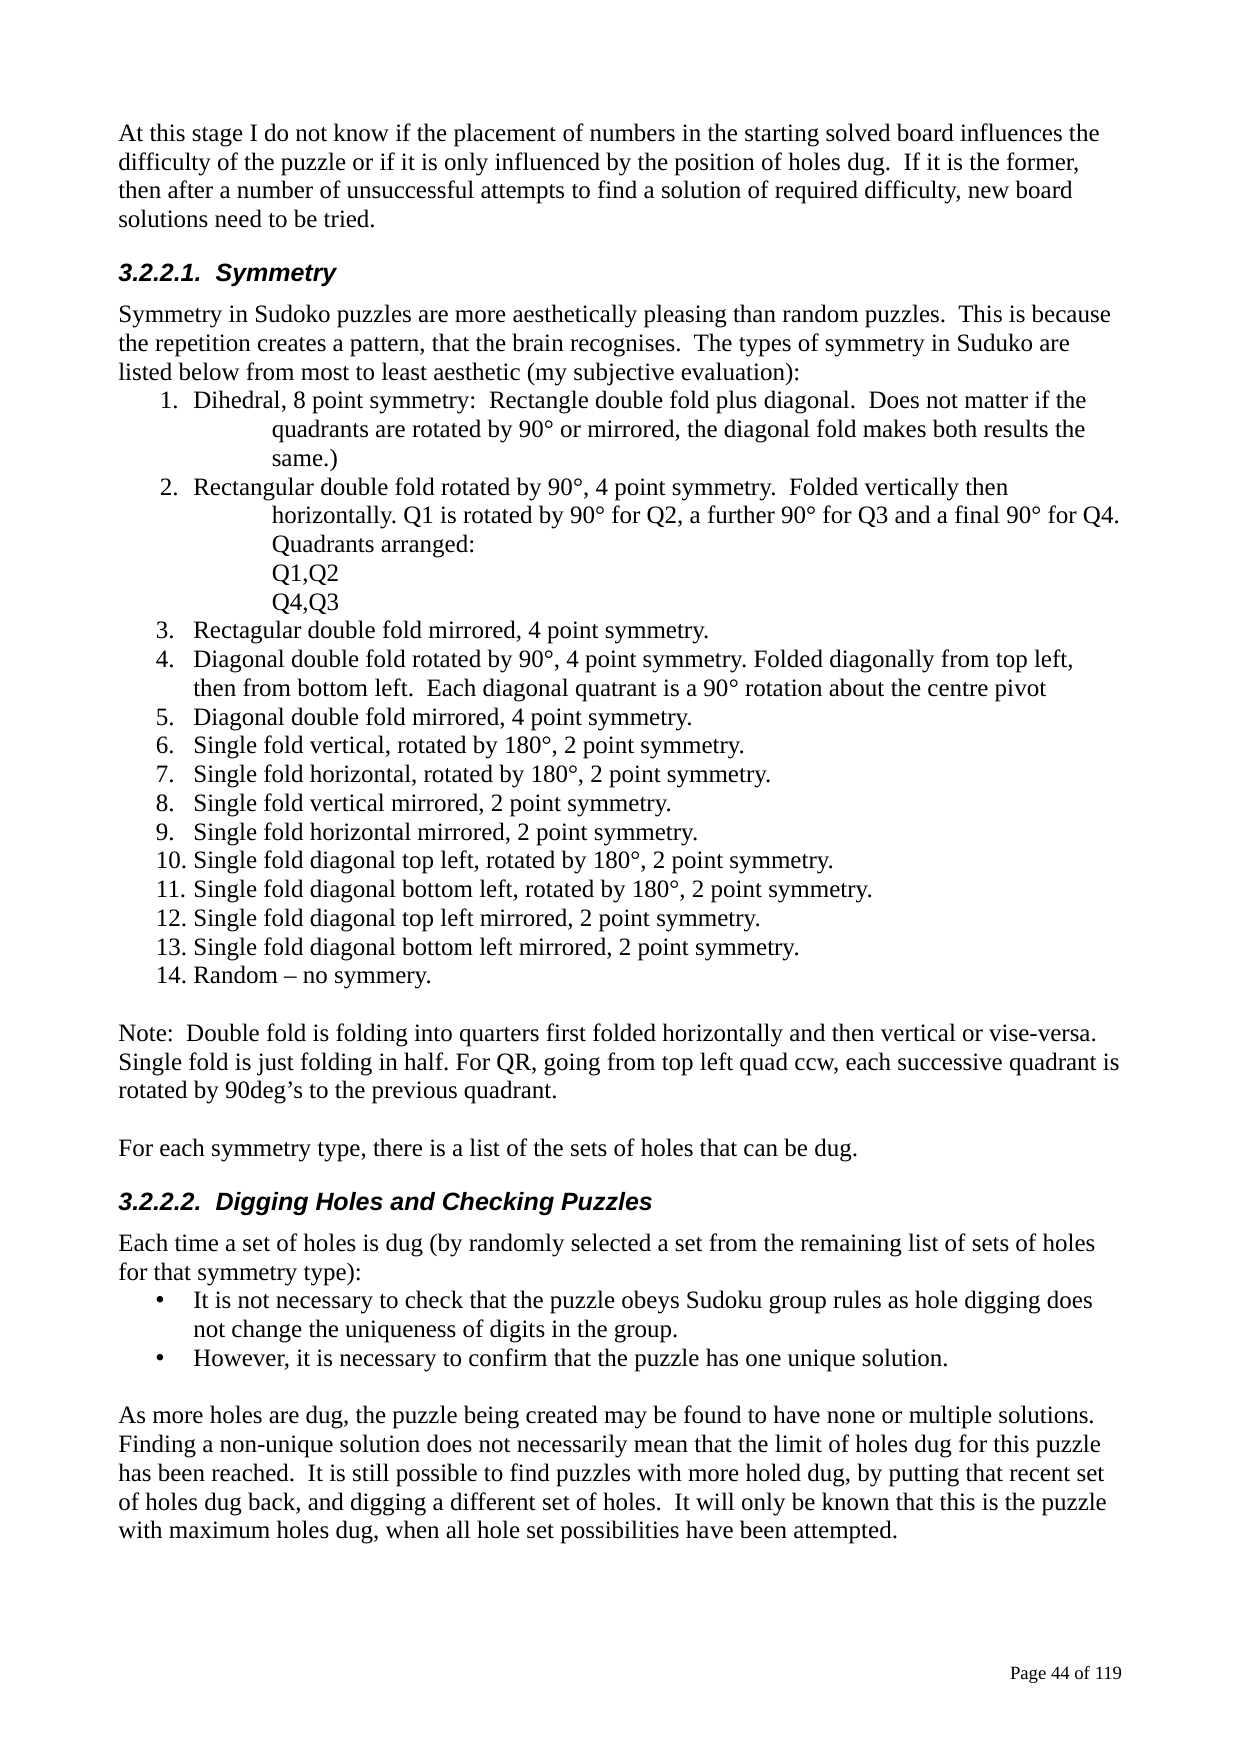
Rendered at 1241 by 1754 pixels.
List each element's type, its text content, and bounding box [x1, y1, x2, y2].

text Symmetry in Sudoko puzzles are more aesthetically pleasing than random puzzles. This is because the repetition creates a pattern, that the brain recognises. The types of symmetry in Suduko are listed below from most to least aesthetic (my subjective evaluation): [118, 299, 1122, 386]
list Single fold horizontal mirrored, 2 point symmetry. [156, 817, 1122, 846]
list Single fold diagonal bottom left mirrored, 2 point symmetry. [156, 932, 1122, 961]
list Rectagular double fold mirrored, 4 point symmetry. [156, 616, 1122, 644]
text Note: Double fold is folding into quarters first folded horizontally and then vertical or vise-versa. Single fold is just folding in half. For QR, going from top left quad ccw, each successive quadrant is rotated by 90deg’s to the previous quadrant. [118, 1018, 1122, 1104]
text At this stage I do not know if the placement of numbers in the starting solved board influences the difficulty of the puzzle or if it is only influenced by the position of holes dug. If it is the former, then after a number of unsuccessful attempts to find a solution of required difficulty, new board solutions need to be tried. [118, 118, 1122, 233]
list Single fold diagonal top left mirrored, 2 point symmetry. [156, 903, 1122, 932]
text For each symmetry type, there is a list of the sets of holes that can be dug. [118, 1133, 1122, 1162]
list Diagonal double fold mirrored, 4 point symmetry. [156, 702, 1122, 731]
list Rectangular double fold rotated by 90°, 4 point symmetry. Folded vertically then horizontally. Q1 is rotated by 90° for Q2, a further 90° for Q3 and a final 90° for Q4. Quadrants arranged: Q1,Q2 Q4,Q3 [159, 472, 1122, 616]
list Single fold horizontal, rotated by 180°, 2 point symmetry. [156, 759, 1122, 788]
text As more holes are dug, the puzzle being created may be found to have none or multiple solutions. Finding a non-unique solution does not necessarily mean that the limit of holes dug for this puzzle has been reached. It is still possible to find puzzles with more holed dug, by putting that recent set of holes dug back, and digging a different set of holes. It will only be known that this is the puzzle with maximum holes dug, when all hole set possibilities have been attempted. [118, 1401, 1122, 1544]
subtitle Digging Holes and Checking Puzzles [118, 1187, 1122, 1216]
list Diagonal double fold rotated by 90°, 4 point symmetry. Folded diagonally from top left, then from bottom left. Each diagonal quatrant is a 90° rotation about the centre pivot [156, 644, 1122, 702]
list Single fold diagonal top left, rotated by 180°, 2 point symmetry. [156, 846, 1122, 874]
list It is not necessary to check that the puzzle obeys Sudoku group rules as hole digging does not change the uniqueness of digits in the group. [156, 1286, 1122, 1343]
subtitle Symmetry [118, 258, 1122, 287]
list Single fold vertical mirrored, 2 point symmetry. [156, 788, 1122, 817]
text Each time a set of holes is dug (by randomly selected a set from the remaining list of sets of holes for that symmetry type): [118, 1228, 1122, 1286]
list Dihedral, 8 point symmetry: Rectangle double fold plus diagonal. Does not matter if the quadrants are rotated by 90° or mirrored, the diagonal fold makes both results the same.) [159, 386, 1122, 472]
list Single fold diagonal bottom left, rotated by 180°, 2 point symmetry. [156, 874, 1122, 903]
list Random – no symmery. [156, 961, 1122, 989]
list However, it is necessary to confirm that the puzzle has one unique solution. [156, 1343, 1122, 1372]
list Single fold vertical, rotated by 180°, 2 point symmetry. [156, 731, 1122, 759]
